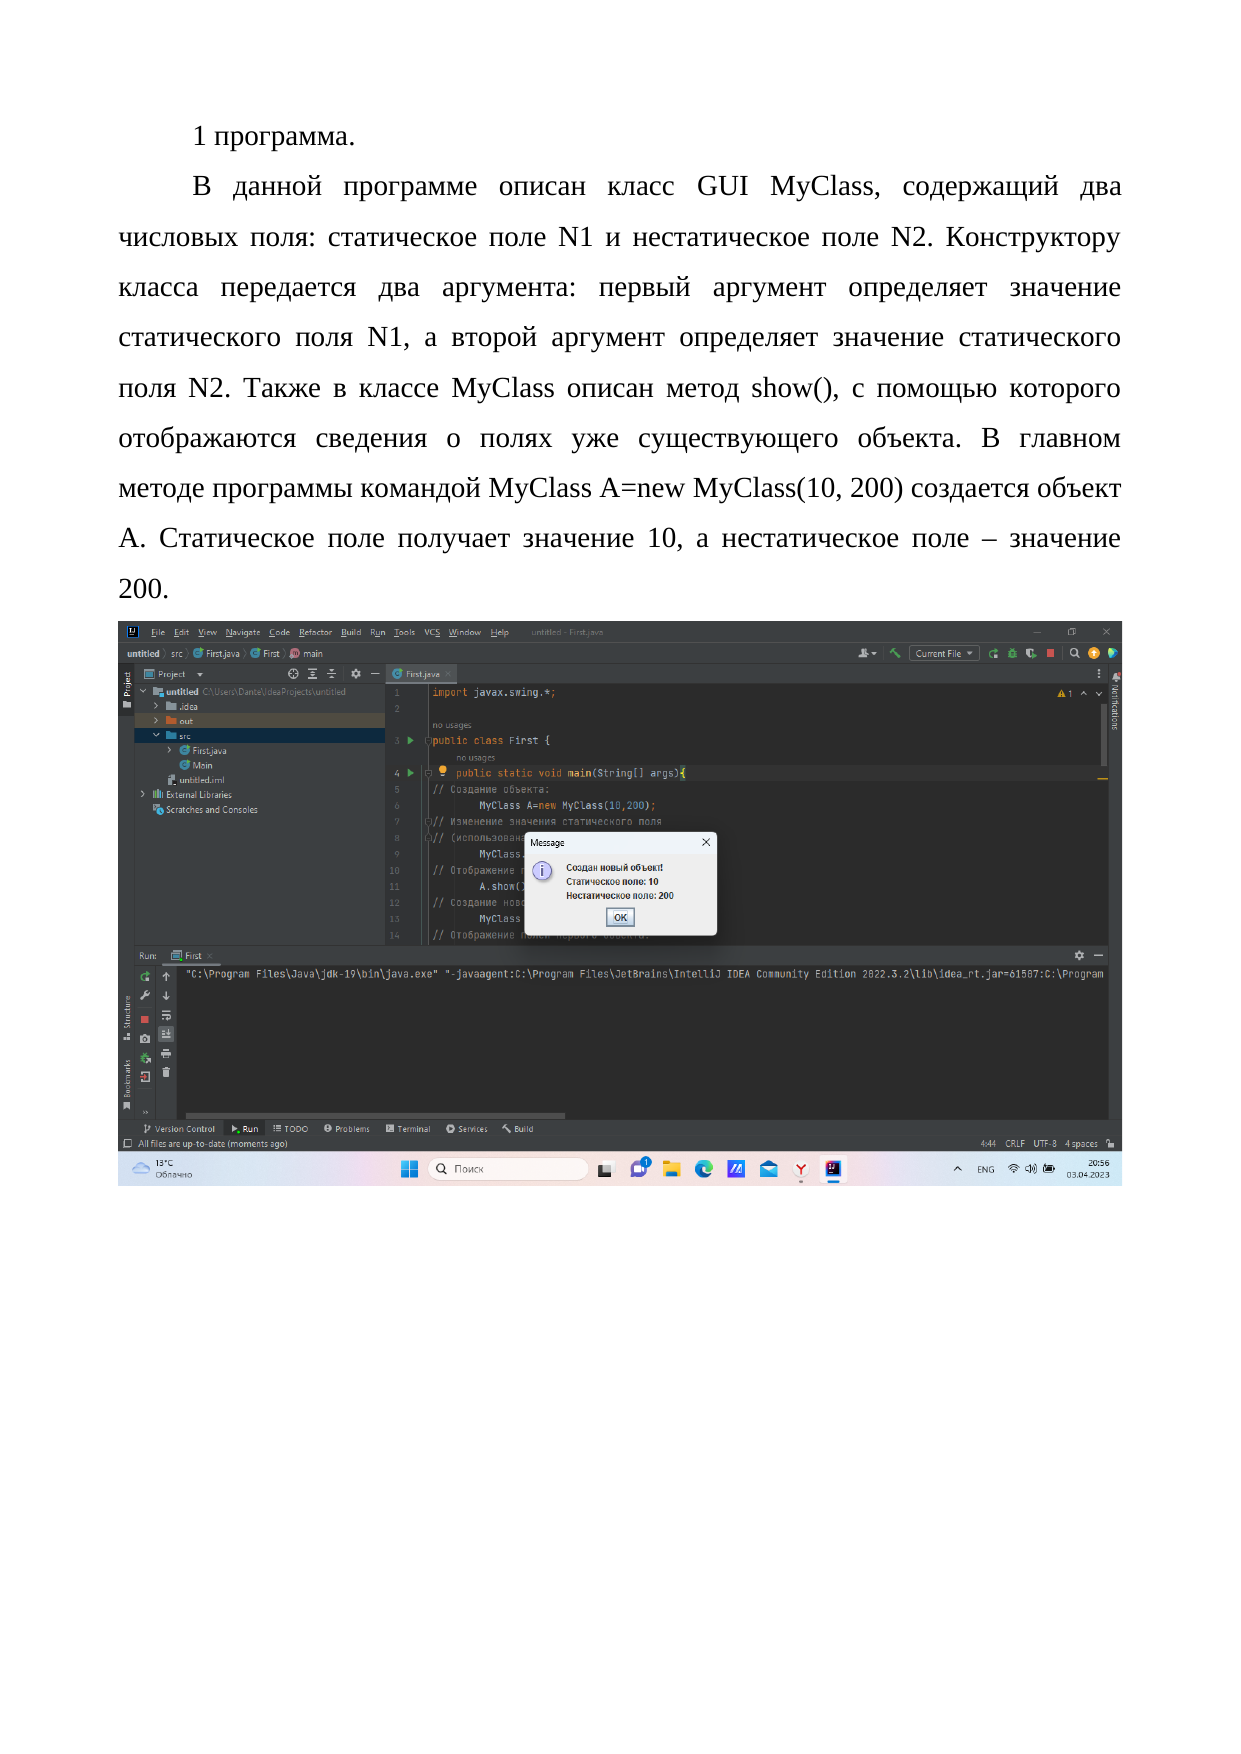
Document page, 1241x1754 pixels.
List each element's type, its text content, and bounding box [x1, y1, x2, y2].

picture [118, 621, 1123, 1186]
text 1 программа. [118, 118, 1122, 152]
text В данной программе описан класс GUI MyClass, содержащий два числовых поля: статическое поле N1 и нестатическое поле N2. Конструктору класса передается два аргумента: первый аргумент определяет значение статического поля N1, а второй аргумент определяет значение статического поля N2. Также в классе MyClass описан метод show(), с помощью которого отображаются сведения о полях уже существующего объекта. В главном методе программы командой MyClass A=new MyClass(10, 200) создается объект А. Статическое поле получает значение 10, а нестатическое поле – значение 200. [118, 168, 1122, 604]
